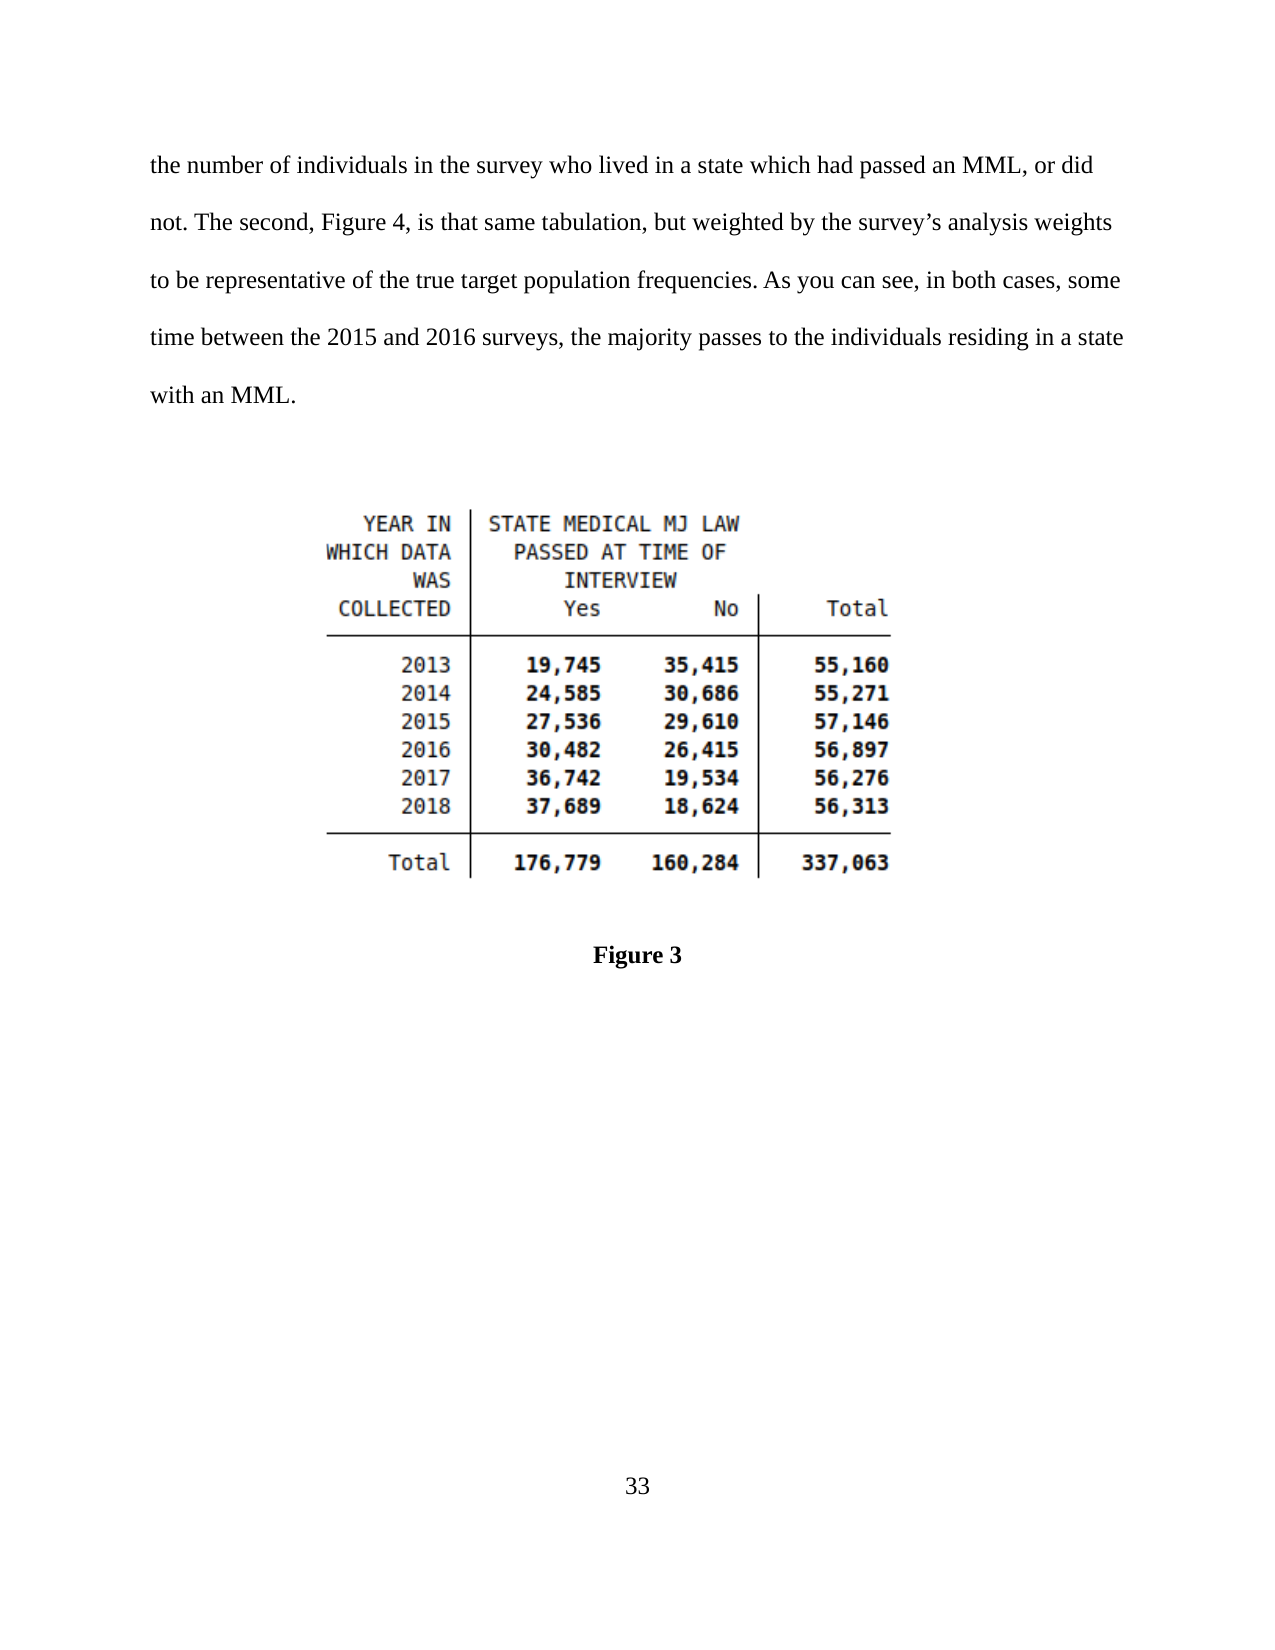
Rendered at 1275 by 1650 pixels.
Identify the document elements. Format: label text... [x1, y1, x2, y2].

text Figure 3 [150, 941, 1125, 969]
picture [326, 495, 949, 905]
text the number of individuals in the survey who lived in a state which had passed an MML, or did not. The second, Figure 4, is that same tabulation, but weighted by the survey’s analysis weights to be representative of the true target population frequencies. As you can see, in both cases, some time between the 2015 and 2016 surveys, the majority passes to the individuals residing in a state with an MML. [150, 150, 1125, 409]
